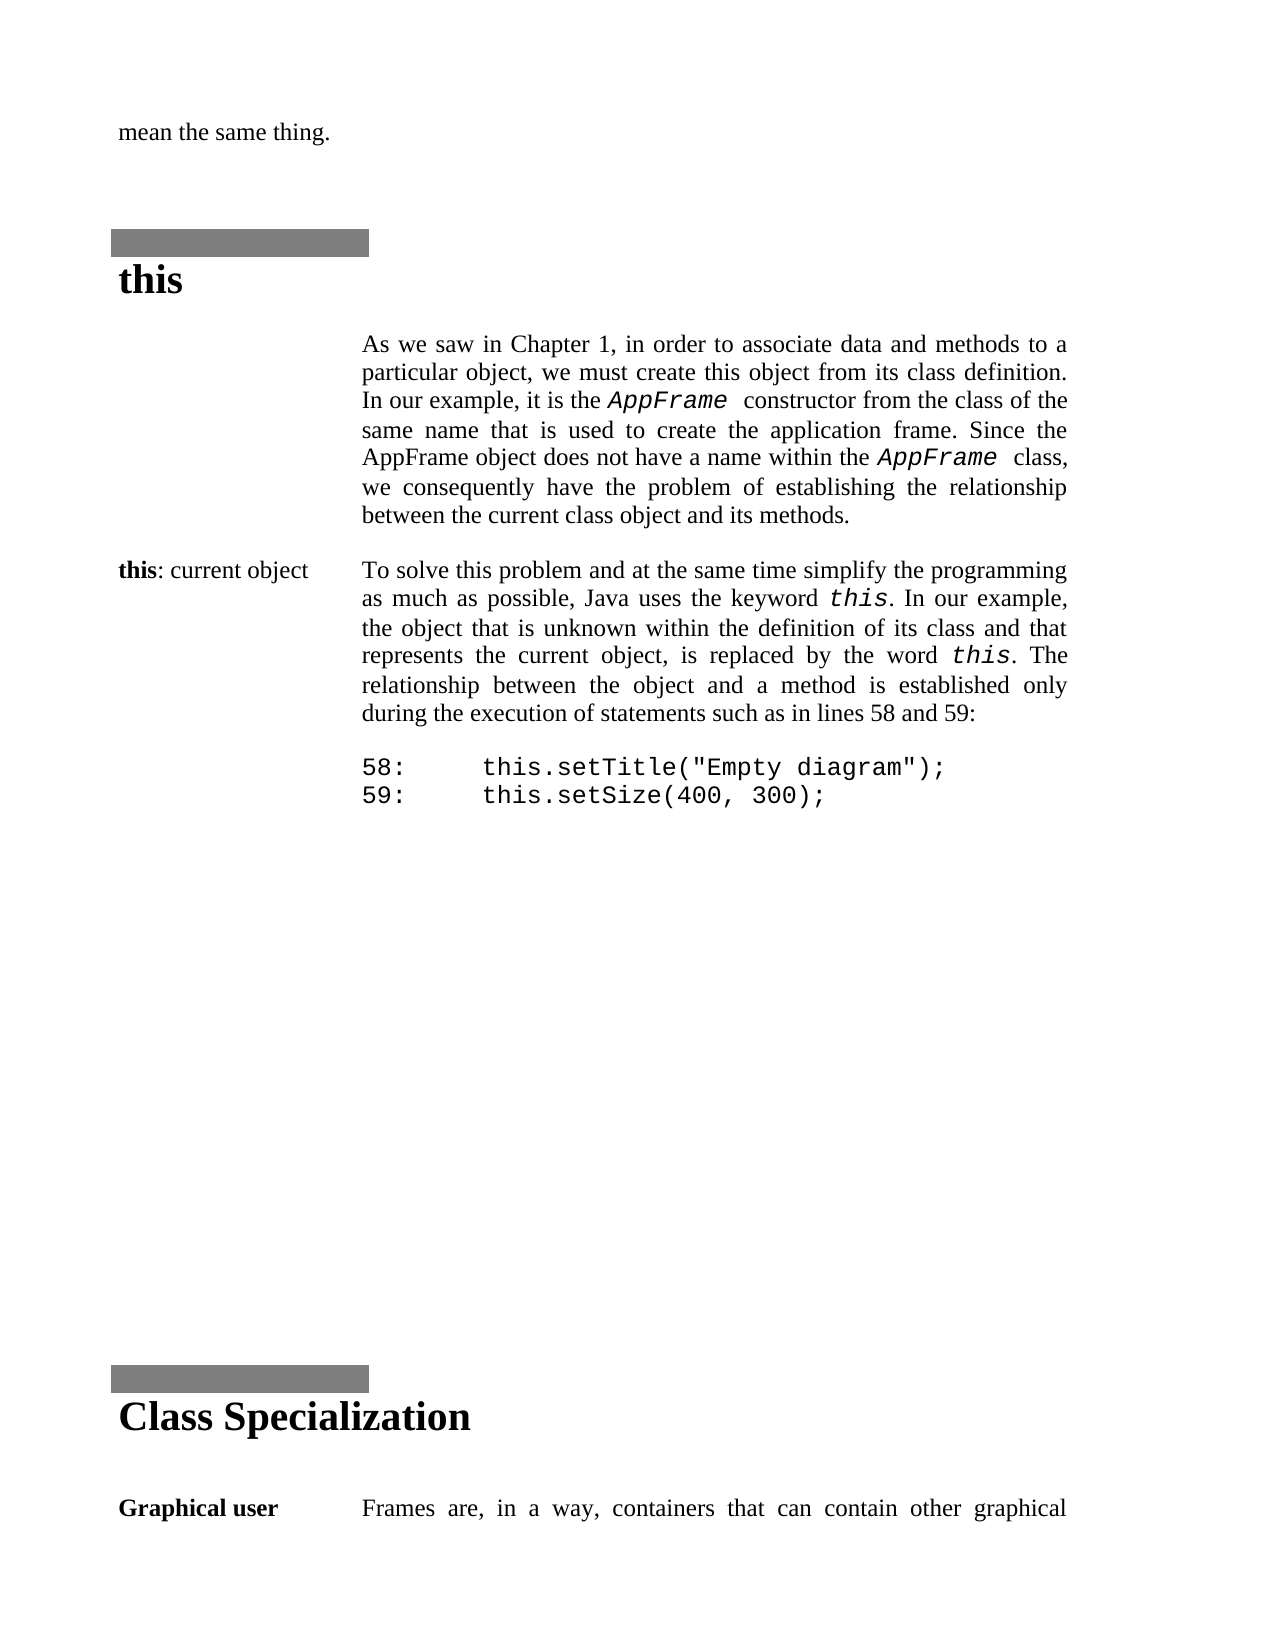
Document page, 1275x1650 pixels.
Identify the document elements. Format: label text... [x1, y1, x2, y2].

table_header this: current object [111, 556, 354, 727]
table_header To solve this problem and at the same time simplify the programming as much as possible, Java uses the keyword this. In our example, the object that is unknown within the definition of its class and that represents the current object, is replaced by the word this. The relationship between the object and a method is established only during the execution of statements such as in lines 58 and 59: [354, 556, 1075, 727]
subtitle Class Specialization [118, 1393, 1157, 1439]
table_header mean the same thing. [111, 118, 354, 146]
table_header [111, 229, 369, 257]
table_header [354, 118, 1078, 146]
table_header [111, 331, 354, 529]
table_header Graphical user [111, 1495, 354, 1522]
subtitle this [118, 257, 1157, 303]
table_header [111, 755, 354, 811]
table_header 58: this.setTitle("Empty diagram"); 59: this.setSize(400, 300); [354, 755, 1075, 811]
table_header Frames are, in a way, containers that can contain other graphical [354, 1495, 1075, 1522]
table_header As we saw in Chapter 1, in order to associate data and methods to a particular object, we must create this object from its class definition. In our example, it is the AppFrame constructor from the class of the same name that is used to create the application frame. Since the AppFrame object does not have a name within the AppFrame class, we consequently have the problem of establishing the relationship between the current class object and its methods. [354, 331, 1075, 529]
table_header [111, 1365, 369, 1393]
